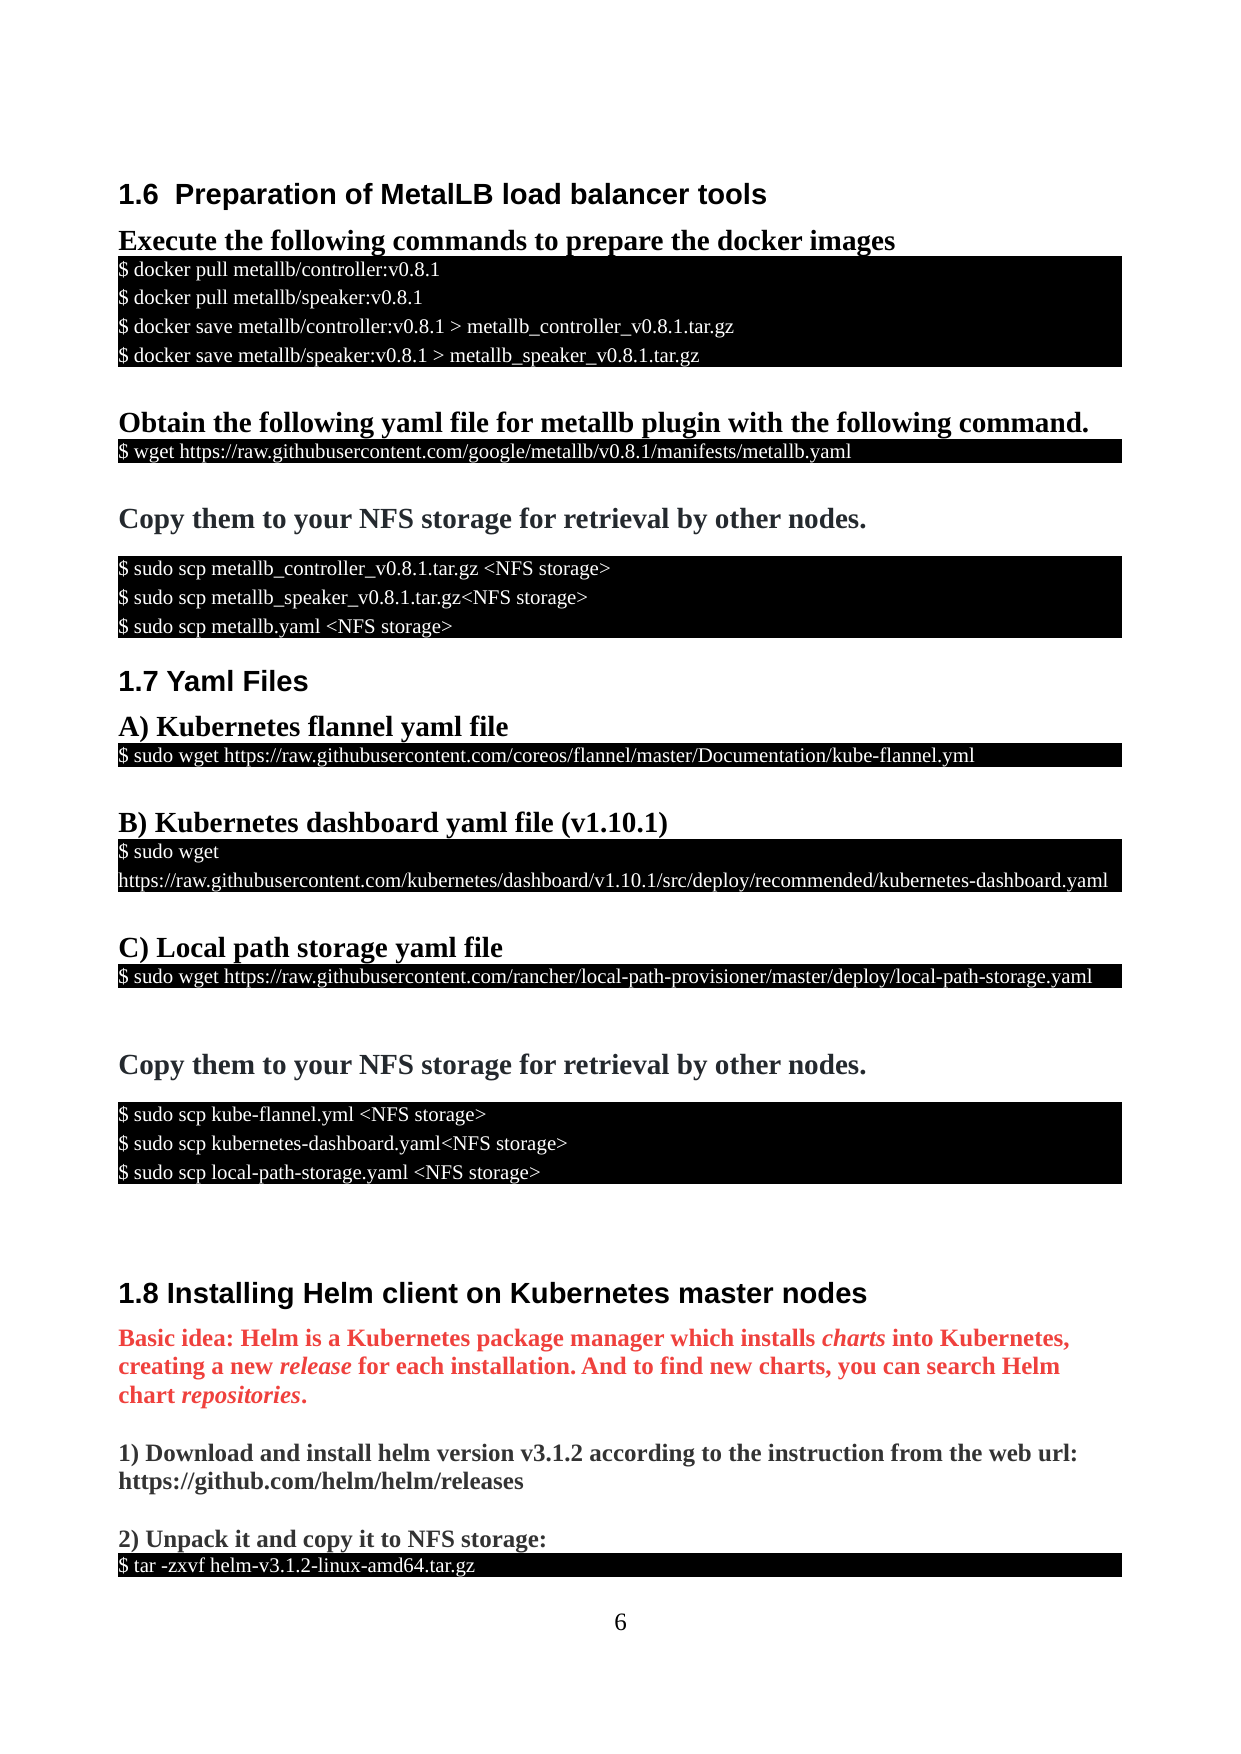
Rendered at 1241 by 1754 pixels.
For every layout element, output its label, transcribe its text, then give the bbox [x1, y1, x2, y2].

text $ docker save metallb/controller:v0.8.1 > metallb_controller_v0.8.1.tar.gz [118, 314, 1122, 338]
text 2) Unpack it and copy it to NFS storage: [118, 1524, 1122, 1553]
text Obtain the following yaml file for metallb plugin with the following command. [118, 405, 1122, 439]
text Execute the following commands to prepare the docker images [118, 223, 1122, 256]
text A) Kubernetes flannel yaml file [118, 709, 1122, 743]
text $ docker pull metallb/speaker:v0.8.1 [118, 285, 1122, 309]
text $ sudo scp metallb_controller_v0.8.1.tar.gz <NFS storage> [118, 556, 1122, 580]
text $ sudo scp kubernetes-dashboard.yaml<NFS storage> [118, 1131, 1122, 1155]
text $ sudo scp metallb.yaml <NFS storage> [118, 614, 1122, 638]
text C) Local path storage yaml file [118, 930, 1122, 964]
text $ sudo scp local-path-storage.yaml <NFS storage> [118, 1160, 1122, 1184]
text $ sudo wget https://raw.githubusercontent.com/coreos/flannel/master/Documentation/kube-flannel.yml [118, 743, 1122, 767]
list 1) Download and install helm version v3.1.2 according to the instruction from the web url: https://github.com/helm/helm/releases [118, 1438, 1122, 1495]
text Copy them to your NFS storage for retrieval by other nodes. [118, 501, 1122, 535]
text $ sudo scp kube-flannel.yml <NFS storage> [118, 1102, 1122, 1126]
text https://raw.githubusercontent.com/kubernetes/dashboard/v1.10.1/src/deploy/recommended/kubernetes-dashboard.yaml [118, 868, 1122, 892]
text $ sudo wget [118, 839, 1122, 863]
text Copy them to your NFS storage for retrieval by other nodes. [118, 1047, 1122, 1081]
text Basic idea: Helm is a Kubernetes package manager which installs charts into Kubernetes, creating a new release for each installation. And to find new charts, you can search Helm chart repositories. [118, 1323, 1122, 1409]
text B) Kubernetes dashboard yaml file (v1.10.1) [118, 806, 1122, 839]
subtitle 1.6 Preparation of MetalLB load balancer tools [118, 177, 1122, 210]
text $ wget https://raw.githubusercontent.com/google/metallb/v0.8.1/manifests/metallb.yaml [118, 439, 1122, 463]
subtitle 1.8 Installing Helm client on Kubernetes master nodes [118, 1277, 1122, 1310]
text $ docker pull metallb/controller:v0.8.1 [118, 256, 1122, 281]
text $ sudo wget https://raw.githubusercontent.com/rancher/local-path-provisioner/master/deploy/local-path-storage.yaml [118, 964, 1122, 988]
subtitle 1.7 Yaml Files [118, 663, 1122, 697]
text $ sudo scp metallb_speaker_v0.8.1.tar.gz<NFS storage> [118, 585, 1122, 609]
text $ docker save metallb/speaker:v0.8.1 > metallb_speaker_v0.8.1.tar.gz [118, 343, 1122, 367]
list $ tar -zxvf helm-v3.1.2-linux-amd64.tar.gz [118, 1553, 1122, 1577]
